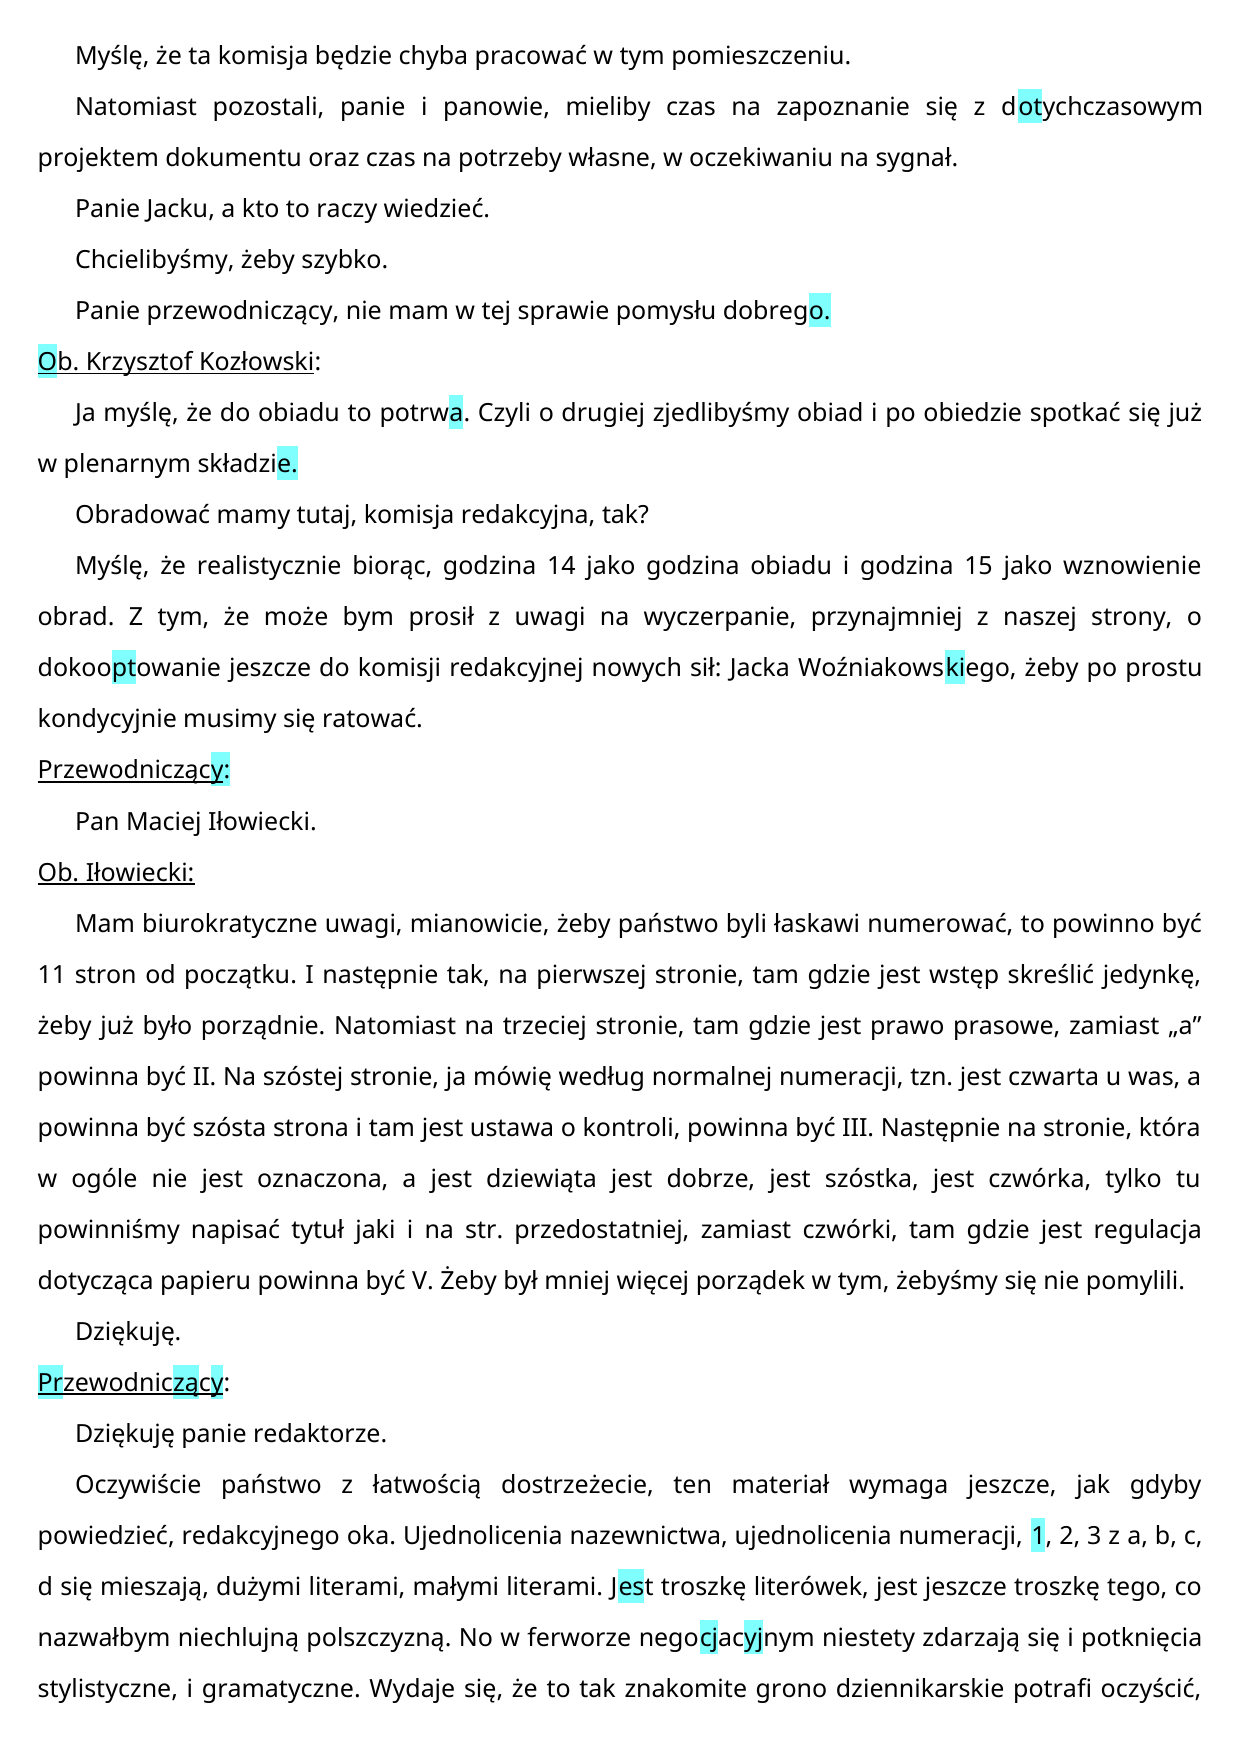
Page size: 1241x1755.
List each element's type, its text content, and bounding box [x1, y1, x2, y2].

text Obradować mamy tutaj, komisja redakcyjna, tak? [37, 497, 1203, 531]
text Natomiast pozostali, panie i panowie, mieliby czas na zapoznanie się z dotychczasowym projektem dokumentu oraz czas na potrzeby własne, w oczekiwaniu na sygnał. [37, 88, 1203, 174]
text Myślę, że ta komisja będzie chyba pracować w tym pomieszczeniu. [37, 37, 1203, 72]
text Panie Jacku, a kto to raczy wiedzieć. [37, 191, 1203, 225]
text Dziękuję. [37, 1313, 1203, 1348]
text Dziękuję panie redaktorze. [37, 1416, 1203, 1450]
text Chcielibyśmy, żeby szybko. [37, 242, 1203, 276]
text Przewodniczący: [37, 1364, 1203, 1399]
text Myślę, że realistycznie biorąc, godzina 14 jako godzina obiadu i godzina 15 jako wznowienie obrad. Z tym, że może bym prosił z uwagi na wyczerpanie, przynajmniej z naszej strony, o dokooptowanie jeszcze do komisji redakcyjnej nowych sił: Jacka Woźniakowskiego, żeby po prostu kondycyjnie musimy się ratować. [37, 548, 1203, 735]
text Panie przewodniczący, nie mam w tej sprawie pomysłu dobrego. [37, 293, 1203, 327]
text Pan Maciej Iłowiecki. [37, 803, 1203, 837]
text Oczywiście państwo z łatwością dostrzeżecie, ten materiał wymaga jeszcze, jak gdyby powiedzieć, redakcyjnego oka. Ujednolicenia nazewnictwa, ujednolicenia numeracji, 1, 2, 3 z a, b, c, d się mieszają, dużymi literami, małymi literami. Jest troszkę literówek, jest jeszcze troszkę tego, co nazwałbym niechlujną polszczyzną. No w ferworze negocjacyjnym niestety zdarzają się i potknięcia stylistyczne, i gramatyczne. Wydaje się, że to tak znakomite grono dziennikarskie potrafi oczyścić, [37, 1467, 1203, 1705]
text Ob. Iłowiecki: [37, 854, 1203, 888]
text Mam biurokratyczne uwagi, mianowicie, żeby państwo byli łaskawi numerować, to powinno być 11 stron od początku. I następnie tak, na pierwszej stronie, tam gdzie jest wstęp skreślić jedynkę, żeby już było porządnie. Natomiast na trzeciej stronie, tam gdzie jest prawo prasowe, zamiast „a” powinna być II. Na szóstej stronie, ja mówię według normalnej numeracji, tzn. jest czwarta u was, a powinna być szósta strona i tam jest ustawa o kontroli, powinna być III. Następnie na stronie, która w ogóle nie jest oznaczona, a jest dziewiąta jest dobrze, jest szóstka, jest czwórka, tylko tu powinniśmy napisać tytuł jaki i na str. przedostatniej, zamiast czwórki, tam gdzie jest regulacja dotycząca papieru powinna być V. Żeby był mniej więcej porządek w tym, żebyśmy się nie pomylili. [37, 905, 1203, 1297]
text Ja myślę, że do obiadu to potrwa. Czyli o drugiej zjedlibyśmy obiad i po obiedzie spotkać się już w plenarnym składzie. [37, 395, 1203, 480]
text Przewodniczący: [37, 752, 1203, 786]
text Ob. Krzysztof Kozłowski: [37, 344, 1203, 378]
